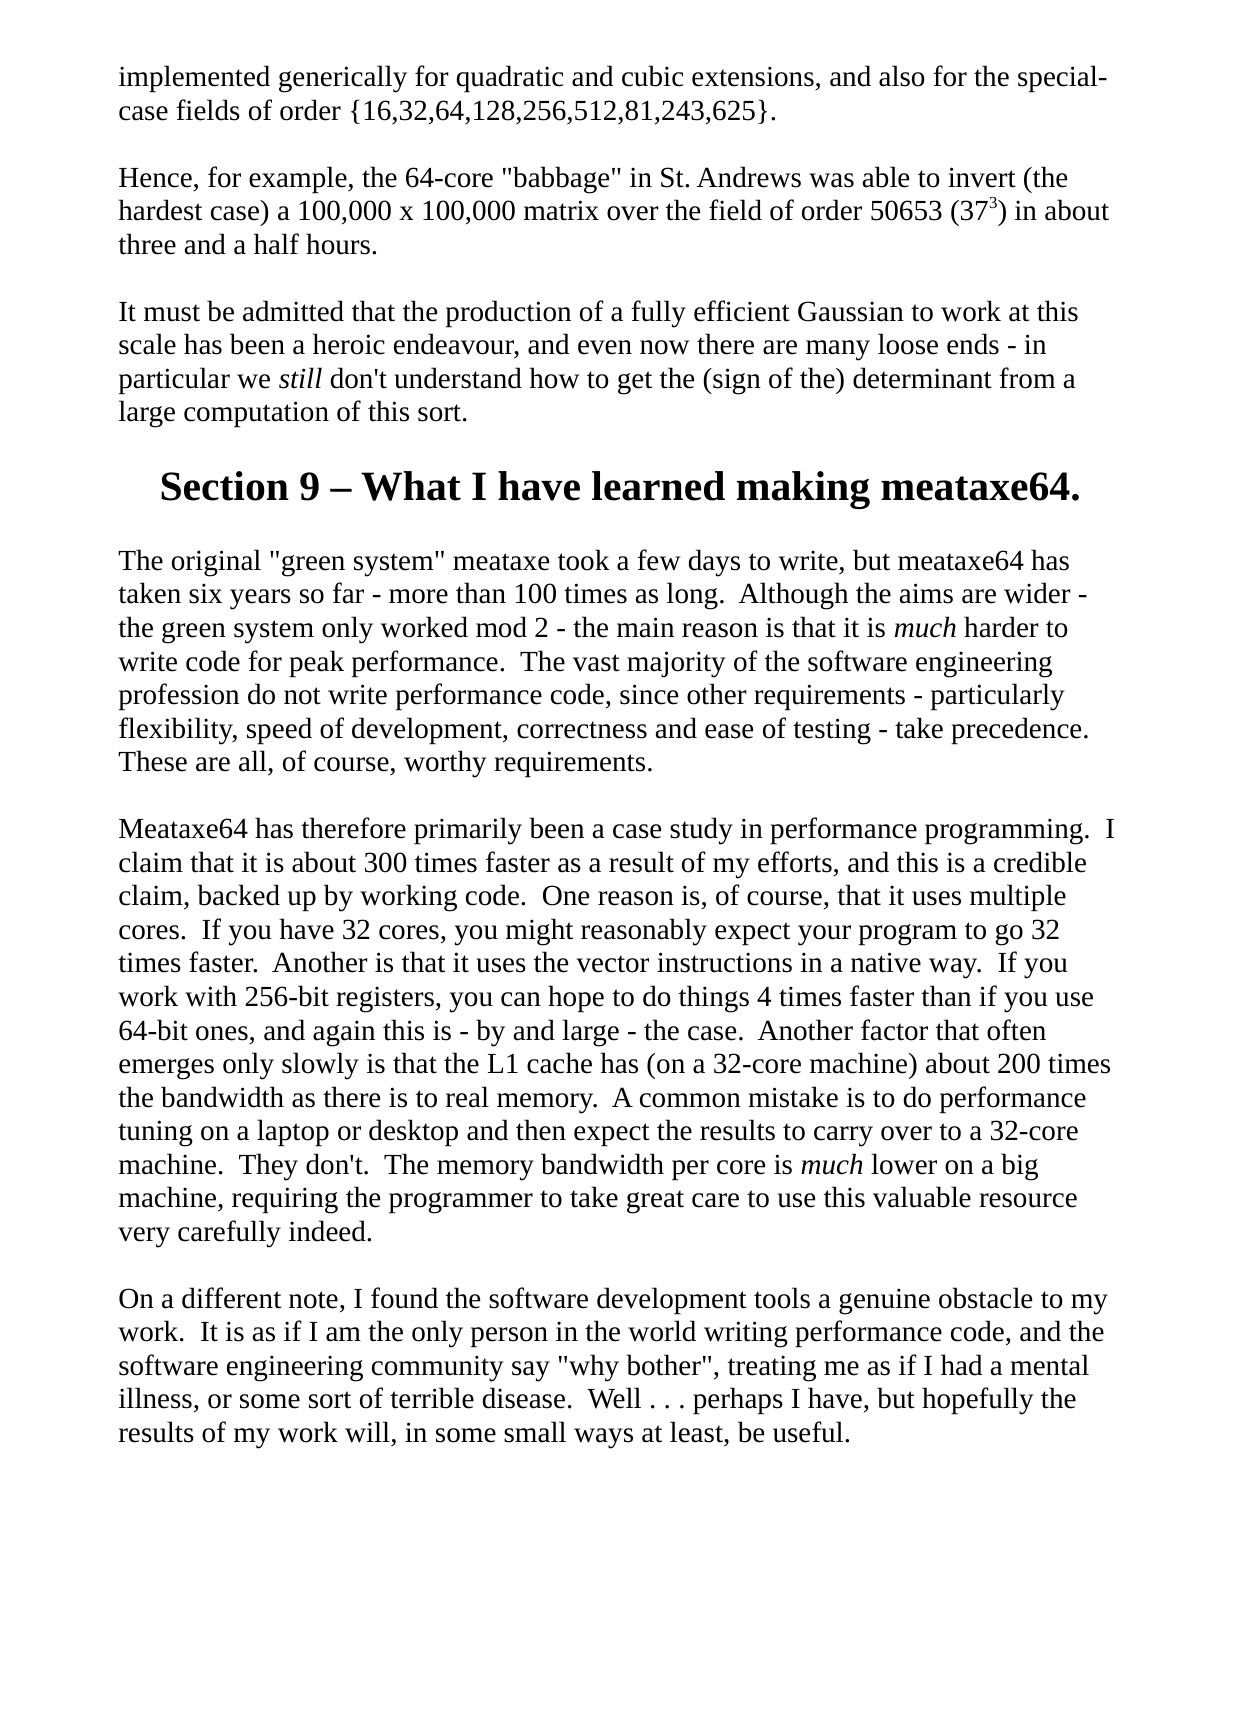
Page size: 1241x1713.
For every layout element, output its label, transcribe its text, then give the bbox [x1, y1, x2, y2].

text Section 9 – What I have learned making meataxe64. [118, 462, 1122, 509]
text Meataxe64 has therefore primarily been a case study in performance programming. I claim that it is about 300 times faster as a result of my efforts, and this is a credible claim, backed up by working code. One reason is, of course, that it uses multiple cores. If you have 32 cores, you might reasonably expect your program to go 32 times faster. Another is that it uses the vector instructions in a native way. If you work with 256-bit registers, you can hope to do things 4 times faster than if you use 64-bit ones, and again this is - by and large - the case. Another factor that often emerges only slowly is that the L1 cache has (on a 32-core machine) about 200 times the bandwidth as there is to real memory. A common mistake is to do performance tuning on a laptop or desktop and then expect the results to carry over to a 32-core machine. They don't. The memory bandwidth per core is much lower on a big machine, requiring the programmer to take great care to use this valuable resource very carefully indeed. [118, 811, 1122, 1247]
text implemented generically for quadratic and cubic extensions, and also for the special-case fields of order {16,32,64,128,256,512,81,243,625}. [118, 59, 1122, 126]
text On a different note, I found the software development tools a genuine obstacle to my work. It is as if I am the only person in the world writing performance code, and the software engineering community say "why bother", treating me as if I had a mental illness, or some sort of terrible disease. Well . . . perhaps I have, but hopefully the results of my work will, in some small ways at least, be useful. [118, 1281, 1122, 1449]
text The original "green system" meataxe took a few days to write, but meataxe64 has taken six years so far - more than 100 times as long. Although the aims are wider - the green system only worked mod 2 - the main reason is that it is much harder to write code for peak performance. The vast majority of the software engineering profession do not write performance code, since other requirements - particularly flexibility, speed of development, correctness and ease of testing - take precedence. These are all, of course, worthy requirements. [118, 543, 1122, 778]
text Hence, for example, the 64-core "babbage" in St. Andrews was able to invert (the hardest case) a 100,000 x 100,000 matrix over the field of order 50653 (373) in about three and a half hours. [118, 160, 1122, 260]
text It must be admitted that the production of a fully efficient Gaussian to work at this scale has been a heroic endeavour, and even now there are many loose ends - in particular we still don't understand how to get the (sign of the) determinant from a large computation of this sort. [118, 294, 1122, 428]
